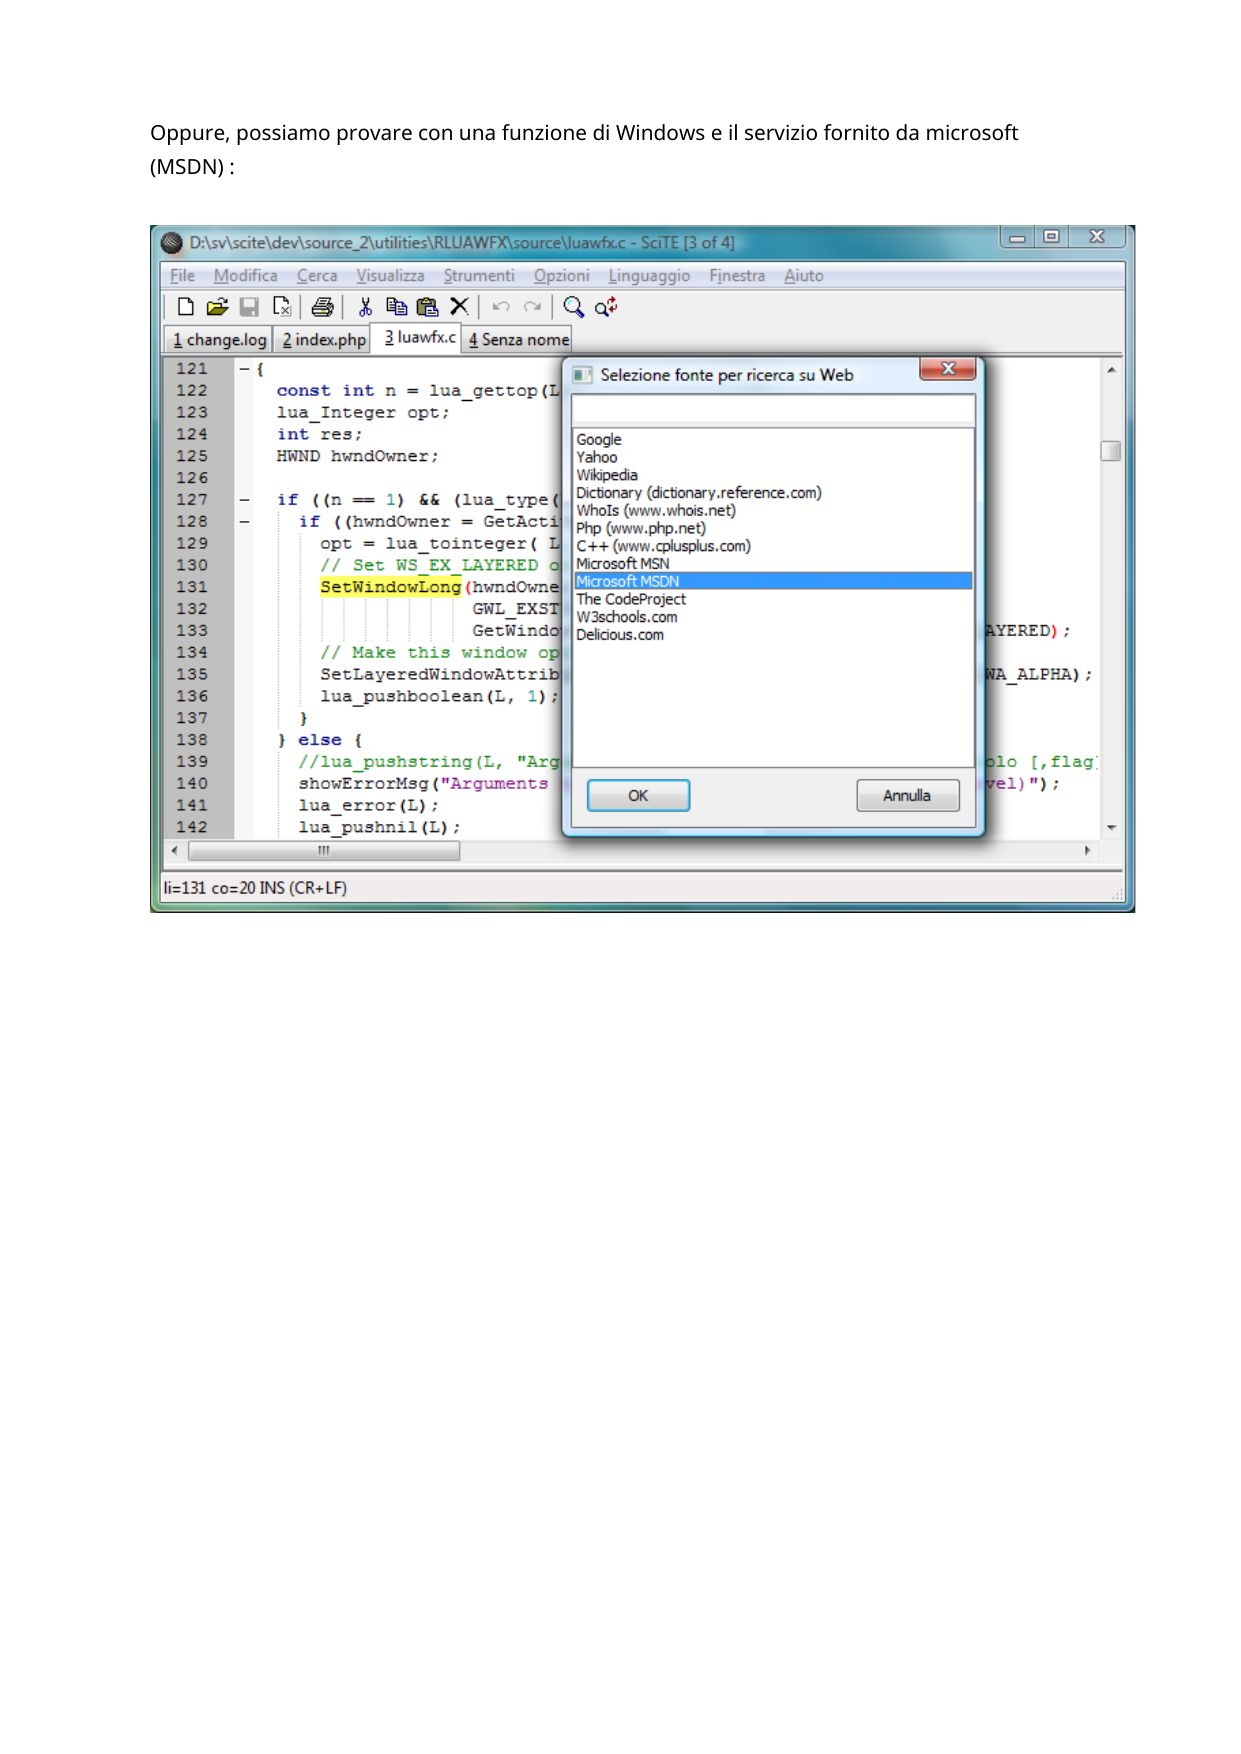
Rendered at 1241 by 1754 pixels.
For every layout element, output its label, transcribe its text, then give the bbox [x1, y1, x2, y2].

picture [150, 225, 1136, 913]
text Oppure, possiamo provare con una funzione di Windows e il servizio fornito da microsoft (MSDN) : [150, 118, 1090, 181]
